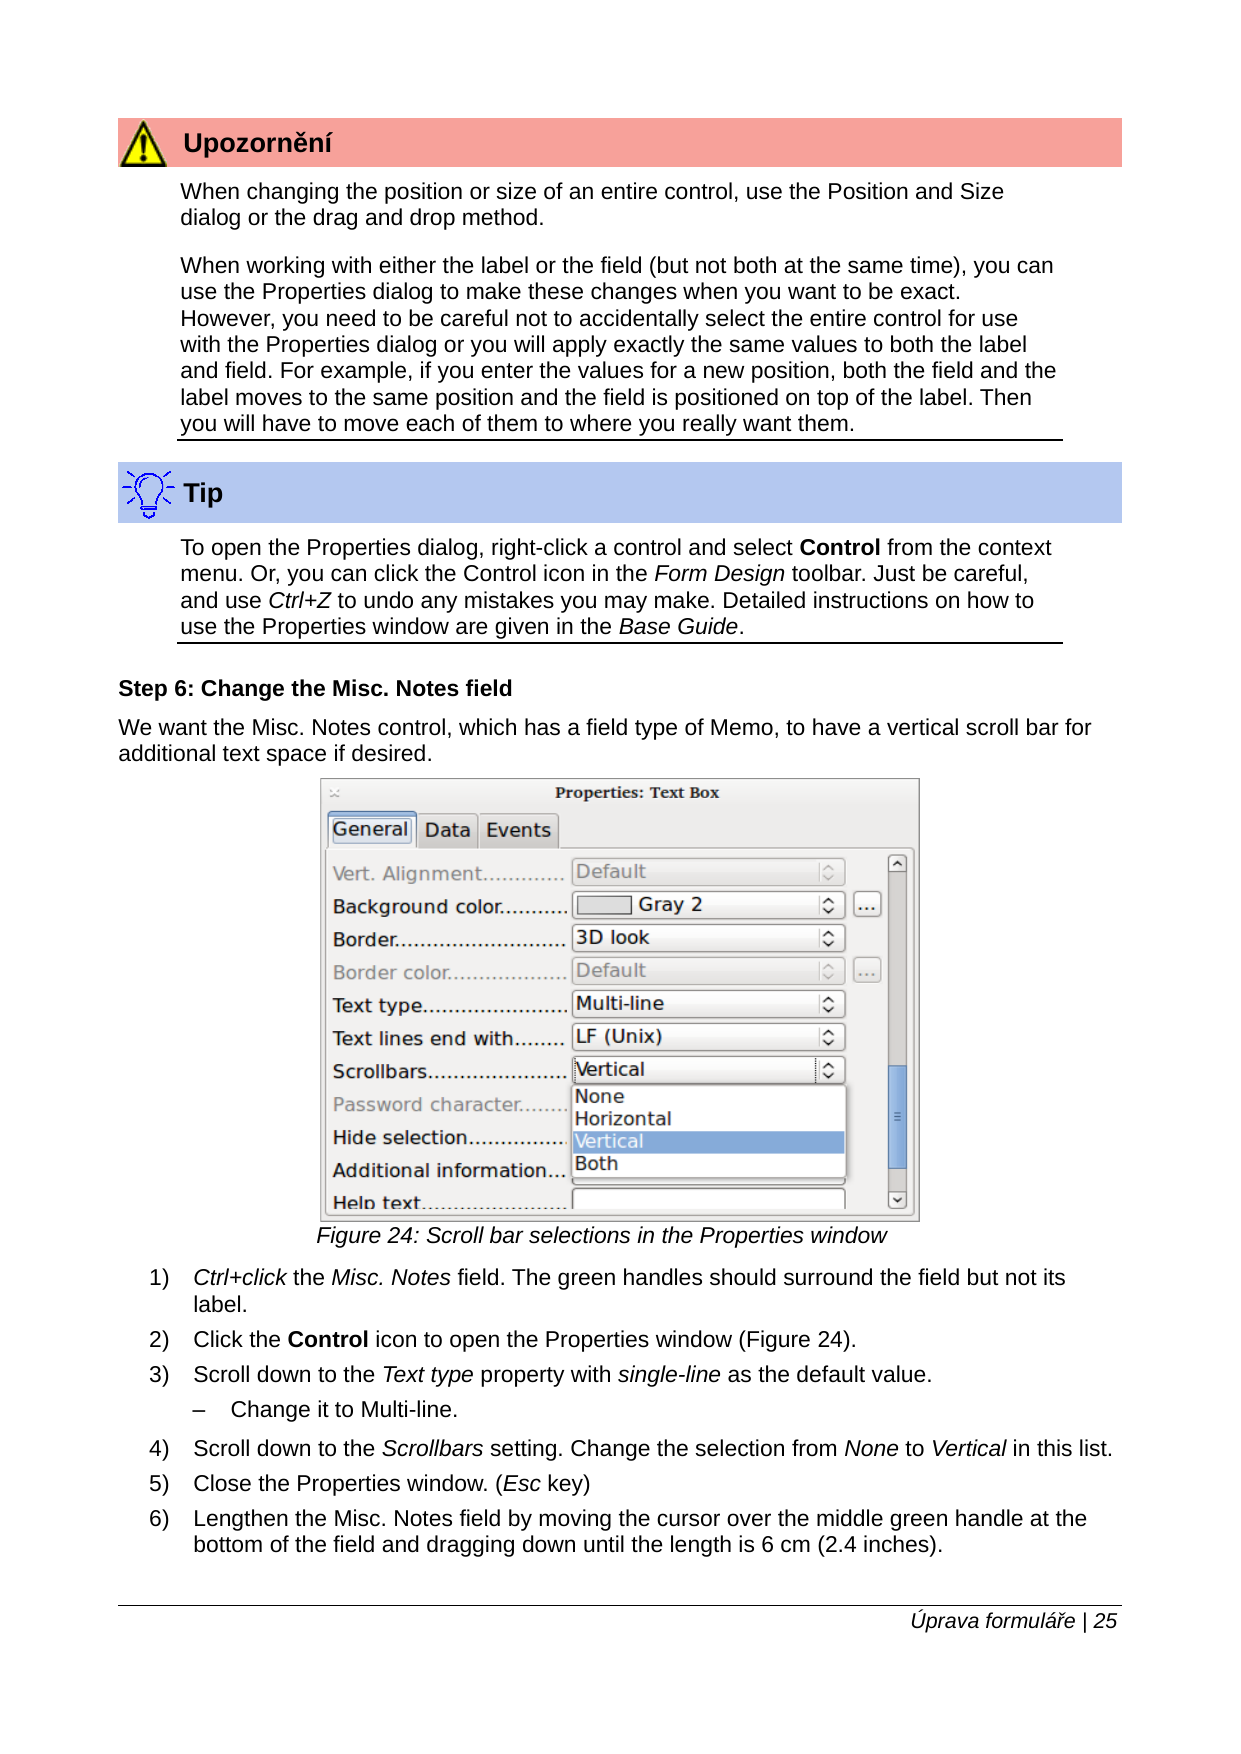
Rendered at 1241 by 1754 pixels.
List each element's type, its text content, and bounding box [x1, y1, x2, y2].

text We want the Misc. Notes control, which has a field type of Memo, to have a vertical scroll bar for additional text space if desired. [118, 713, 1122, 766]
list Click the Control icon to open the Properties window (Figure 24). [169, 1326, 1122, 1352]
subtitle Tip [118, 462, 1122, 523]
picture [320, 778, 920, 1222]
list Lengthen the Misc. Notes field by moving the cursor over the middle green handle at the bottom of the field and dragging down until the length is 6 cm (2.4 inches). [169, 1505, 1122, 1558]
subtitle Upozornění [118, 118, 1122, 167]
text Figure 24: Scroll bar selections in the Properties window [316, 779, 924, 1248]
picture [119, 119, 167, 167]
list Close the Properties window. (Esc key) [169, 1470, 1122, 1496]
list Scroll down to the Scrollbars setting. Change the selection from None to Vertical in this list. [169, 1434, 1122, 1461]
list Change it to Multi-line. [192, 1396, 1122, 1422]
list Ctrl+click the Misc. Notes field. The green handles should surround the field but not its label. [169, 1264, 1122, 1317]
picture [119, 463, 179, 523]
text To open the Properties dialog, right-click a control and select Control from the context menu. Or, you can click the Control icon in the Form Design toolbar. Just be careful, and use Ctrl+Z to undo any mistakes you may make. Detailed instructions on how to use the Properties window are given in the Base Guide. [177, 531, 1063, 642]
text When working with either the label or the field (but not both at the same time), you can use the Properties dialog to make these changes when you want to be exact. However, you need to be careful not to accidentally select the entire control for use with the Properties dialog or you will apply exactly the same values to both the label and field. For example, if you enter the values for a new position, both the field and the label moves to the same position and the field is positioned on top of the label. Then you will have to move each of them to where you really want them. [177, 249, 1063, 439]
list Scroll down to the Text type property with single-line as the default value. [169, 1361, 1122, 1387]
text When changing the position or size of an entire control, use the Position and Size dialog or the drag and drop method. [177, 175, 1063, 231]
text Step 6: Change the Misc. Notes field [118, 674, 1122, 701]
